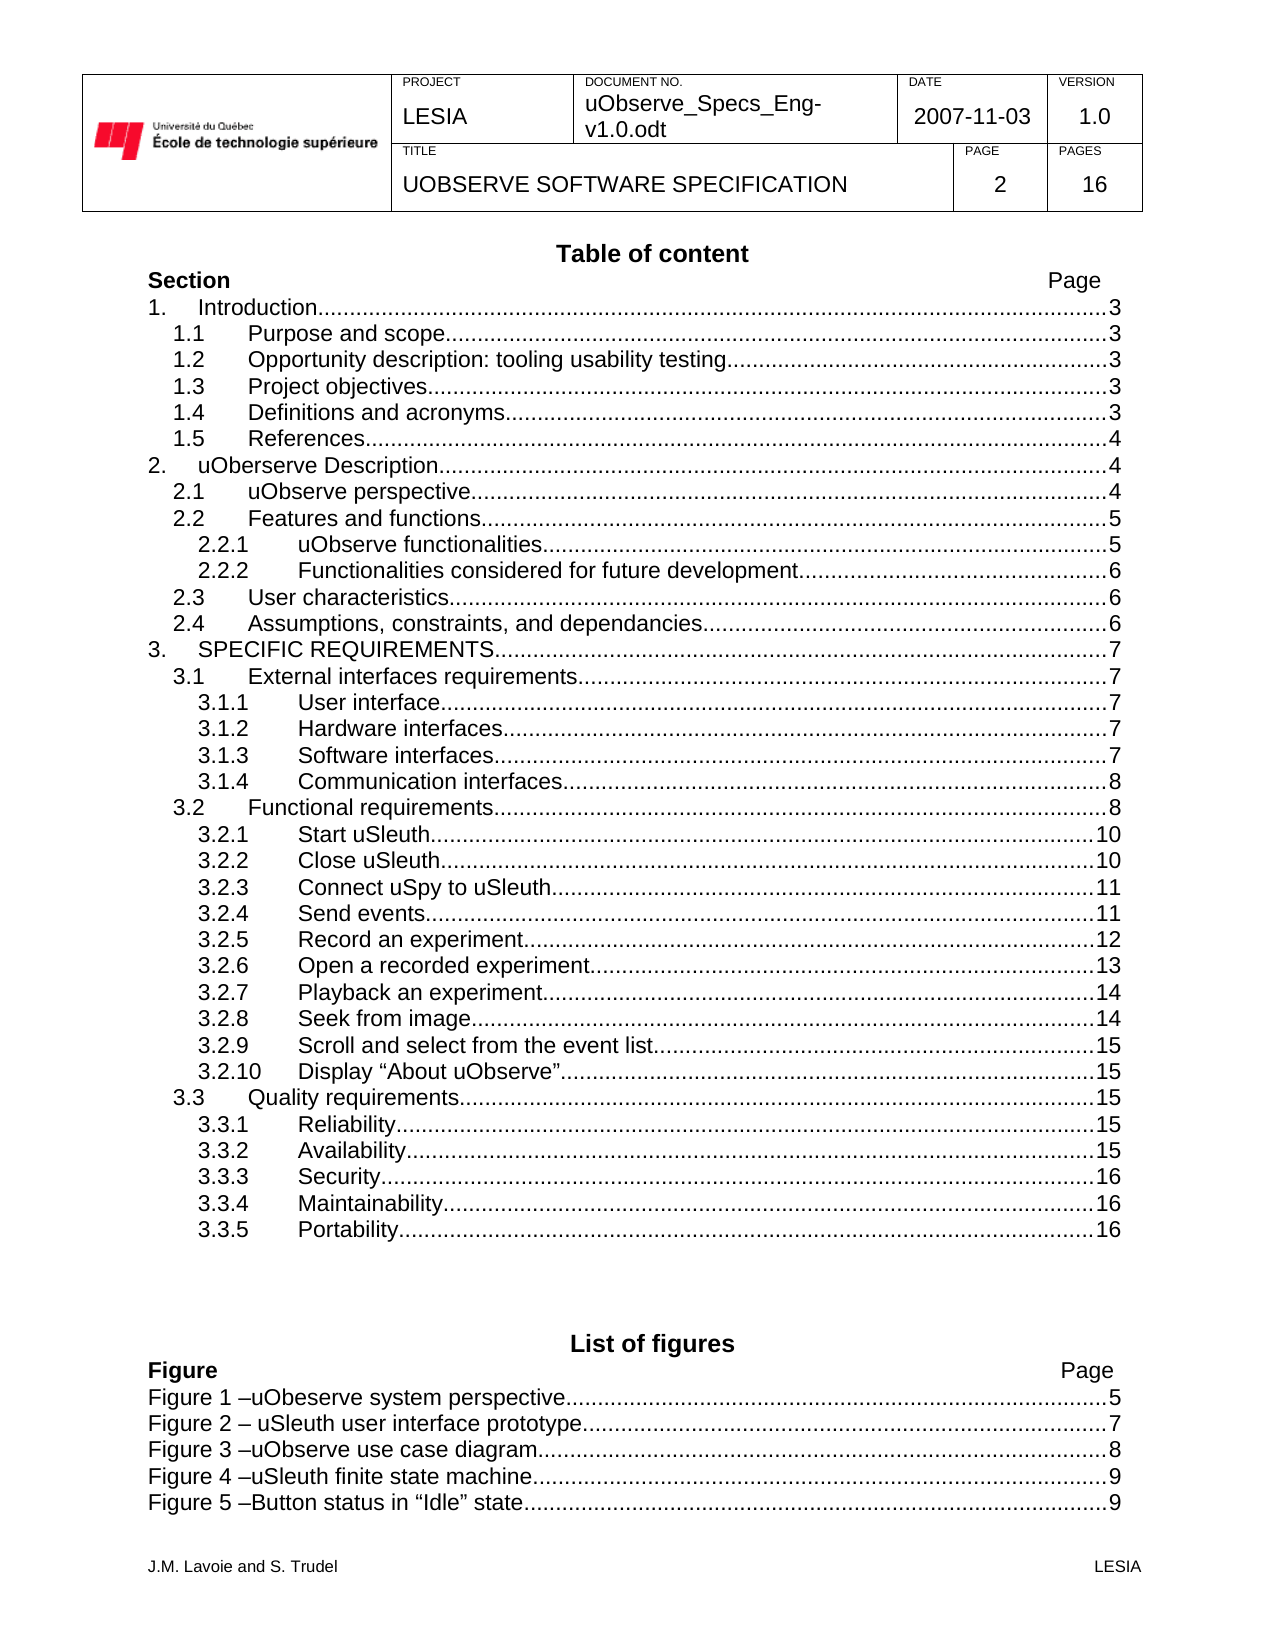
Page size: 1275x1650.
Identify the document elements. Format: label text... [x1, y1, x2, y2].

text 3.3.1 Reliability 15 [198, 1111, 1157, 1137]
text 1.4 Definitions and acronyms 3 [173, 399, 1157, 425]
text 3.2.5 Record an experiment 12 [198, 926, 1157, 952]
text Figure Page [148, 1357, 1157, 1384]
text 3.2.10 Display “About uObserve” 15 [198, 1058, 1157, 1084]
text 3.3 Quality requirements 15 [173, 1084, 1157, 1111]
text 3.1 External interfaces requirements 7 [173, 663, 1157, 689]
text 3.3.2 Availability 15 [198, 1137, 1157, 1163]
text 3.3.5 Portability 16 [198, 1216, 1157, 1242]
text Figure 2 – uSleuth user interface prototype. 7 [148, 1410, 1157, 1436]
text 3. SPECIFIC REQUIREMENTS 7 [148, 636, 1157, 663]
text 3.1.3 Software interfaces 7 [198, 742, 1157, 768]
text 1.2 Opportunity description: tooling usability testing 3 [173, 346, 1157, 373]
text 2.1 uObserve perspective 4 [173, 478, 1157, 504]
text Figure 4 –uSleuth finite state machine. 9 [148, 1463, 1157, 1489]
text Figure 1 –uObeserve system perspective. 5 [148, 1384, 1157, 1410]
text 3.1.4 Communication interfaces 8 [198, 768, 1157, 794]
text 3.2.4 Send events 11 [198, 900, 1157, 926]
text 3.2.9 Scroll and select from the event list 15 [198, 1032, 1157, 1058]
text Figure 3 –uObserve use case diagram. 8 [148, 1436, 1157, 1463]
text 1. Introduction 3 [148, 294, 1157, 320]
text List of figures [148, 1329, 1157, 1357]
text 2.2 Features and functions 5 [173, 504, 1157, 531]
text 3.1.1 User interface 7 [198, 689, 1157, 715]
text 1.5 References 4 [173, 425, 1157, 452]
text 2.2.2 Functionalities considered for future development 6 [198, 557, 1157, 583]
text 2. uOberserve Description 4 [148, 452, 1157, 478]
text 3.2.2 Close uSleuth 10 [198, 847, 1157, 873]
text 2.2.1 uObserve functionalities 5 [198, 531, 1157, 557]
text Table of content [148, 238, 1157, 267]
text 3.2.1 Start uSleuth 10 [198, 821, 1157, 847]
text 3.2.3 Connect uSpy to uSleuth 11 [198, 873, 1157, 900]
text 2.4 Assumptions, constraints, and dependancies 6 [173, 610, 1157, 636]
text Section Page [148, 267, 1157, 294]
text 3.3.3 Security 16 [198, 1163, 1157, 1190]
text 3.3.4 Maintainability 16 [198, 1190, 1157, 1216]
text 2.3 User characteristics 6 [173, 583, 1157, 610]
text 1.1 Purpose and scope 3 [173, 320, 1157, 346]
text 3.2.8 Seek from image 14 [198, 1005, 1157, 1032]
text Figure 5 –Button status in “Idle” state. 9 [148, 1489, 1157, 1516]
text 3.1.2 Hardware interfaces 7 [198, 715, 1157, 742]
text 3.2.7 Playback an experiment 14 [198, 979, 1157, 1005]
text 3.2.6 Open a recorded experiment 13 [198, 952, 1157, 979]
text 3.2 Functional requirements 8 [173, 794, 1157, 821]
text 1.3 Project objectives 3 [173, 373, 1157, 399]
